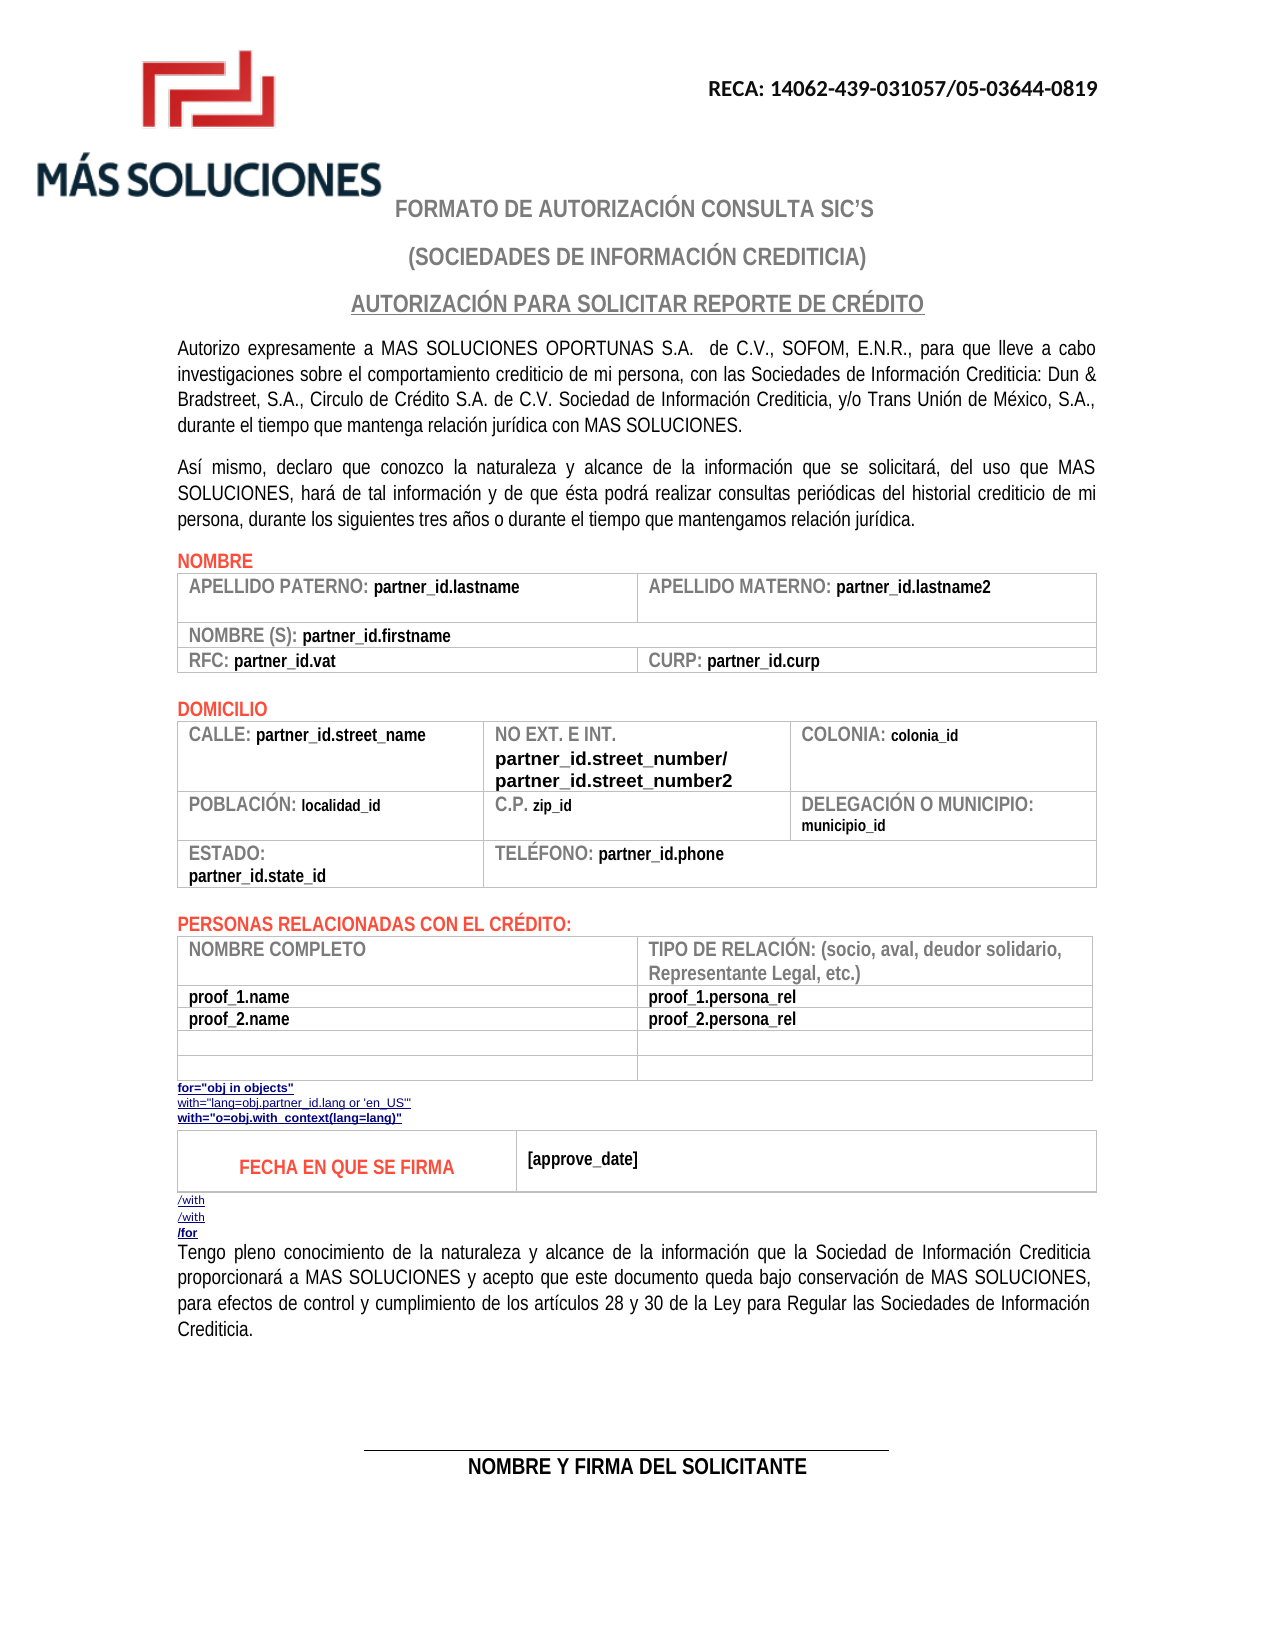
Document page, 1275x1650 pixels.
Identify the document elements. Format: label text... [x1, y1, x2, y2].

text with="o=obj.with_context(lang=lang)" [177, 1111, 1098, 1125]
text Autorizo expresamente a MAS SOLUCIONES OPORTUNAS S.A. de C.V., SOFOM, E.N.R., para que lleve a cabo investigaciones sobre el comportamiento crediticio de mi persona, con las Sociedades de Información Crediticia: Dun & Bradstreet, S.A., Circulo de Crédito S.A. de C.V. Sociedad de Información Crediticia, y/o Trans Unión de México, S.A., durante el tiempo que mantenga relación jurídica con MAS SOLUCIONES. [177, 336, 1098, 437]
table_header NOMBRE COMPLETO [178, 937, 637, 984]
table_header TIPO DE RELACIÓN: (socio, aval, deudor solidario, Representante Legal, etc.) [638, 937, 1092, 984]
table_header CALLE: partner_id.street_name [178, 722, 483, 791]
text (SOCIEDADES DE INFORMACIÓN CREDITICIA) [177, 241, 1098, 270]
table_cell CURP: partner_id.curp [638, 648, 1096, 672]
table_cell proof_1.persona_rel [638, 986, 1092, 1007]
table_header FECHA EN QUE SE FIRMA [178, 1131, 516, 1191]
table_header APELLIDO MATERNO: partner_id.lastname2 [638, 574, 1096, 622]
table_cell [638, 1056, 1092, 1080]
table_cell proof_2.name [178, 1008, 637, 1030]
table_cell proof_1.name [178, 986, 637, 1007]
text /for [177, 1225, 1098, 1239]
text /with [177, 1192, 1098, 1208]
table_cell [178, 1056, 637, 1080]
table_cell NOMBRE (S): partner_id.firstname [178, 623, 1096, 647]
text DOMICILIO [177, 697, 1098, 721]
table_cell RFC: partner_id.vat [178, 648, 637, 672]
table_cell ESTADO: partner_id.state_id [178, 841, 483, 887]
table_header NO EXT. E INT. partner_id.street_number/ partner_id.street_number2 [484, 722, 790, 791]
text Así mismo, declaro que conozco la naturaleza y alcance de la información que se solicitará, del uso que MAS SOLUCIONES, hará de tal información y de que ésta podrá realizar consultas periódicas del historial crediticio de mi persona, durante los siguientes tres años o durante el tiempo que mantengamos relación jurídica. [177, 455, 1098, 530]
text PERSONAS RELACIONADAS CON EL CRÉDITO: [177, 912, 1098, 936]
table_header APELLIDO PATERNO: partner_id.lastname [178, 574, 637, 622]
table_cell POBLACIÓN: localidad_id [178, 792, 483, 840]
table_cell DELEGACIÓN O MUNICIPIO: municipio_id [791, 792, 1096, 840]
text Tengo pleno conocimiento de la naturaleza y alcance de la información que la Sociedad de Información Crediticia proporcionará a MAS SOLUCIONES y acepto que este documento queda bajo conservación de MAS SOLUCIONES, para efectos de control y cumplimiento de los artículos 28 y 30 de la Ley para Regular las Sociedades de Información Crediticia. [177, 1239, 1093, 1340]
text for="obj in objects" [177, 1081, 1098, 1095]
table_cell [178, 1031, 637, 1055]
table_cell [638, 1031, 1092, 1055]
text NOMBRE Y FIRMA DEL SOLICITANTE [177, 1453, 1098, 1479]
text FORMATO DE AUTORIZACIÓN CONSULTA SIC’S [177, 194, 1098, 223]
text with="lang=obj.partner_id.lang or 'en_US'" [177, 1095, 1098, 1109]
table_header [approve_date] [517, 1131, 1096, 1191]
text AUTORIZACIÓN PARA SOLICITAR REPORTE DE CRÉDITO [177, 289, 1098, 317]
picture [26, 42, 391, 213]
table_header COLONIA: colonia_id [791, 722, 1096, 791]
table_cell proof_2.persona_rel [638, 1008, 1092, 1030]
table_cell TELÉFONO: partner_id.phone [484, 841, 1096, 887]
table_cell C.P. zip_id [484, 792, 790, 840]
text /with [177, 1209, 1098, 1224]
text NOMBRE [177, 549, 1098, 573]
